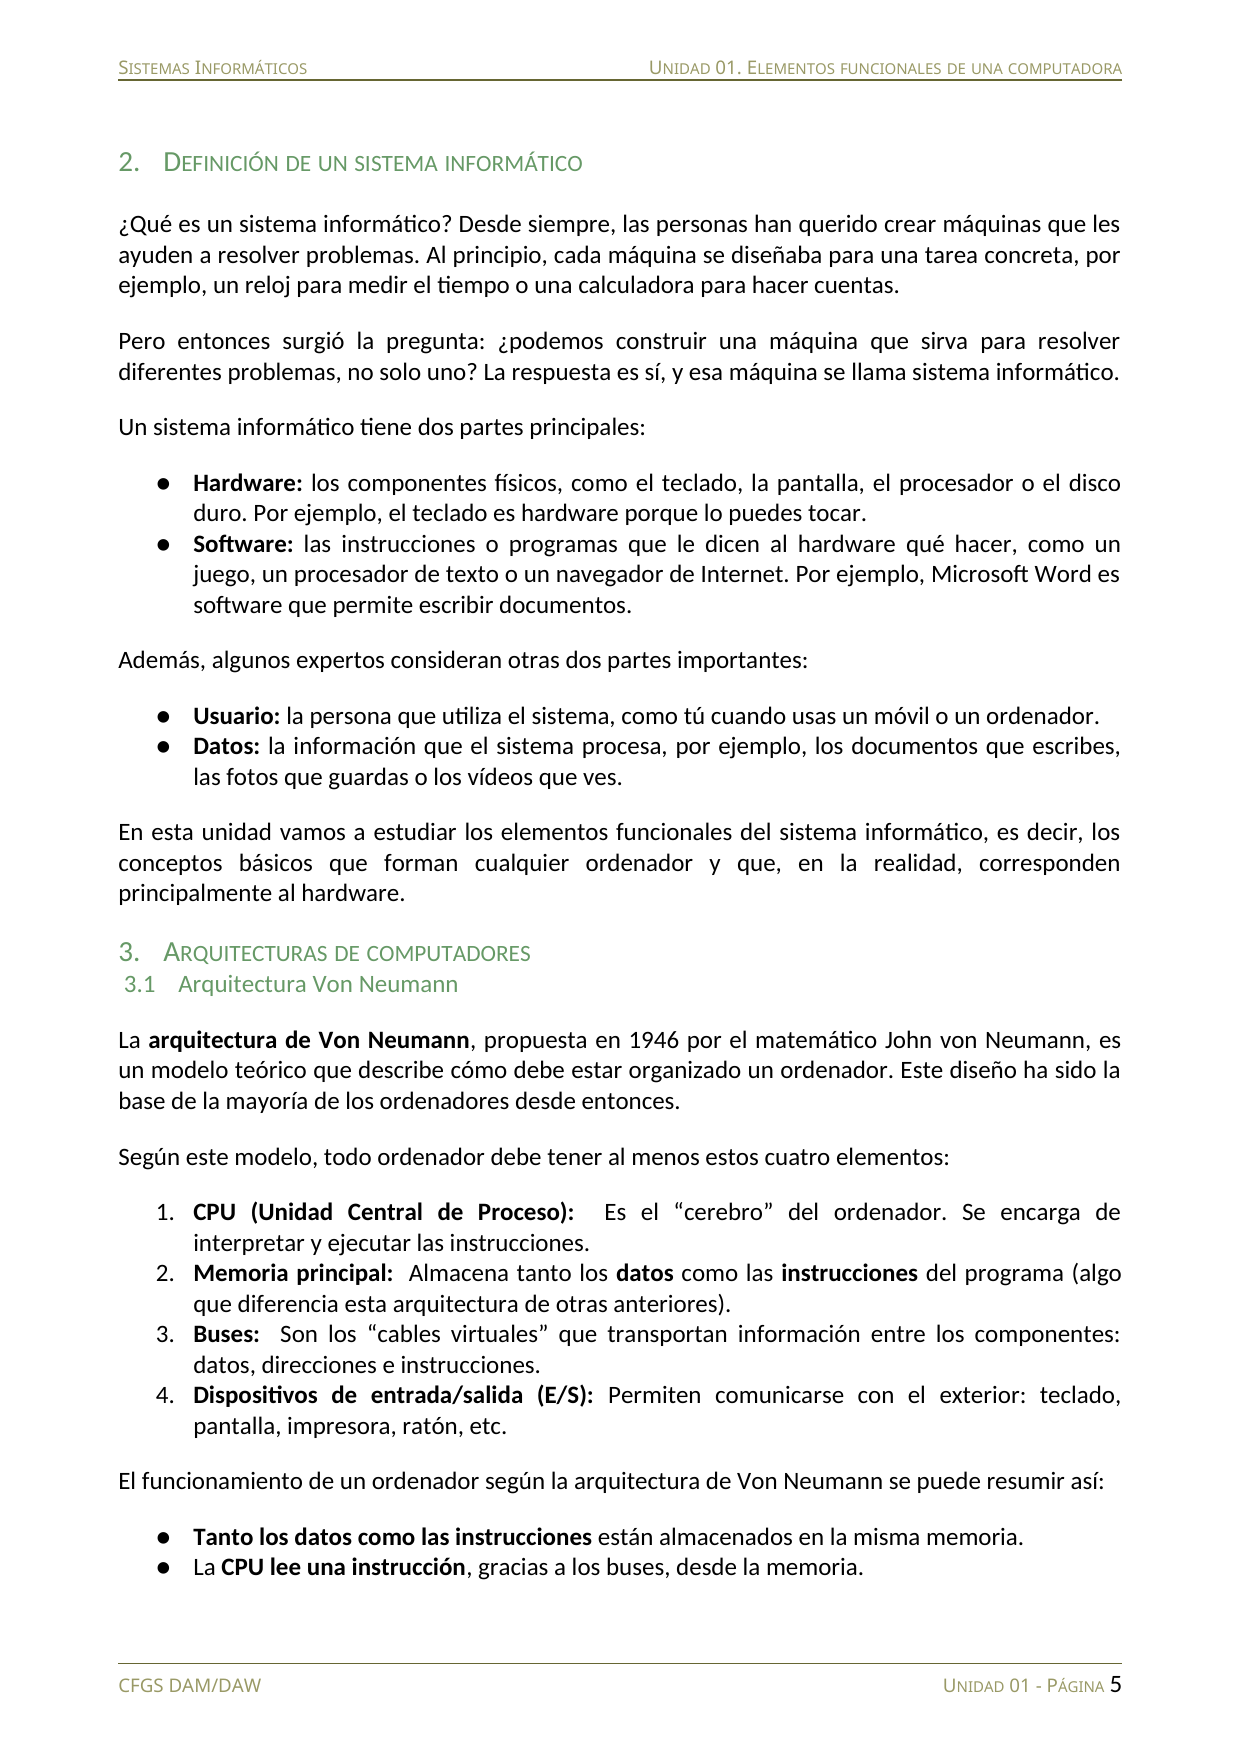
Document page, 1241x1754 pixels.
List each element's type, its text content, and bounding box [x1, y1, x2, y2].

text Además, algunos expertos consideran otras dos partes importantes: [118, 644, 1122, 675]
text En esta unidad vamos a estudiar los elementos funcionales del sistema informático, es decir, los conceptos básicos que forman cualquier ordenador y que, en la realidad, corresponden principalmente al hardware. [118, 816, 1122, 908]
text Pero entonces surgió la pregunta: ¿podemos construir una máquina que sirva para resolver diferentes problemas, no solo uno? La respuesta es sí, y esa máquina se llama sistema informático. [118, 325, 1122, 386]
list Dispositivos de entrada/salida (E/S): Permiten comunicarse con el exterior: teclado, pantalla, impresora, ratón, etc. [156, 1379, 1122, 1440]
subtitle Definición de un sistema informático [118, 143, 1122, 178]
list La CPU lee una instrucción, gracias a los buses, desde la memoria. [156, 1551, 1122, 1582]
text Según este modelo, todo ordenador debe tener al menos estos cuatro elementos: [118, 1141, 1122, 1171]
subtitle Arquitectura Von Neumann [118, 968, 1122, 999]
list Software: las instrucciones o programas que le dicen al hardware qué hacer, como un juego, un procesador de texto o un navegador de Internet. Por ejemplo, Microsoft Word es software que permite escribir documentos. [156, 528, 1122, 619]
subtitle Arquitecturas de computadores [118, 933, 1122, 968]
list CPU (Unidad Central de Proceso): Es el “cerebro” del ordenador. Se encarga de interpretar y ejecutar las instrucciones. [156, 1196, 1122, 1257]
text Un sistema informático tiene dos partes principales: [118, 411, 1122, 442]
list Buses: Son los “cables virtuales” que transportan información entre los componentes: datos, direcciones e instrucciones. [156, 1318, 1122, 1379]
text ¿Qué es un sistema informático? Desde siempre, las personas han querido crear máquinas que les ayuden a resolver problemas. Al principio, cada máquina se diseñaba para una tarea concreta, por ejemplo, un reloj para medir el tiempo o una calculadora para hacer cuentas. [118, 208, 1122, 300]
list Memoria principal: Almacena tanto los datos como las instrucciones del programa (algo que diferencia esta arquitectura de otras anteriores). [156, 1257, 1122, 1318]
list Tanto los datos como las instrucciones están almacenados en la misma memoria. [156, 1521, 1122, 1551]
list Datos: la información que el sistema procesa, por ejemplo, los documentos que escribes, las fotos que guardas o los vídeos que ves. [156, 730, 1122, 791]
text La arquitectura de Von Neumann, propuesta en 1946 por el matemático John von Neumann, es un modelo teórico que describe cómo debe estar organizado un ordenador. Este diseño ha sido la base de la mayoría de los ordenadores desde entonces. [118, 1024, 1122, 1116]
list Hardware: los componentes físicos, como el teclado, la pantalla, el procesador o el disco duro. Por ejemplo, el teclado es hardware porque lo puedes tocar. [156, 467, 1122, 528]
text El funcionamiento de un ordenador según la arquitectura de Von Neumann se puede resumir así: [118, 1465, 1122, 1496]
list Usuario: la persona que utiliza el sistema, como tú cuando usas un móvil o un ordenador. [156, 700, 1122, 730]
